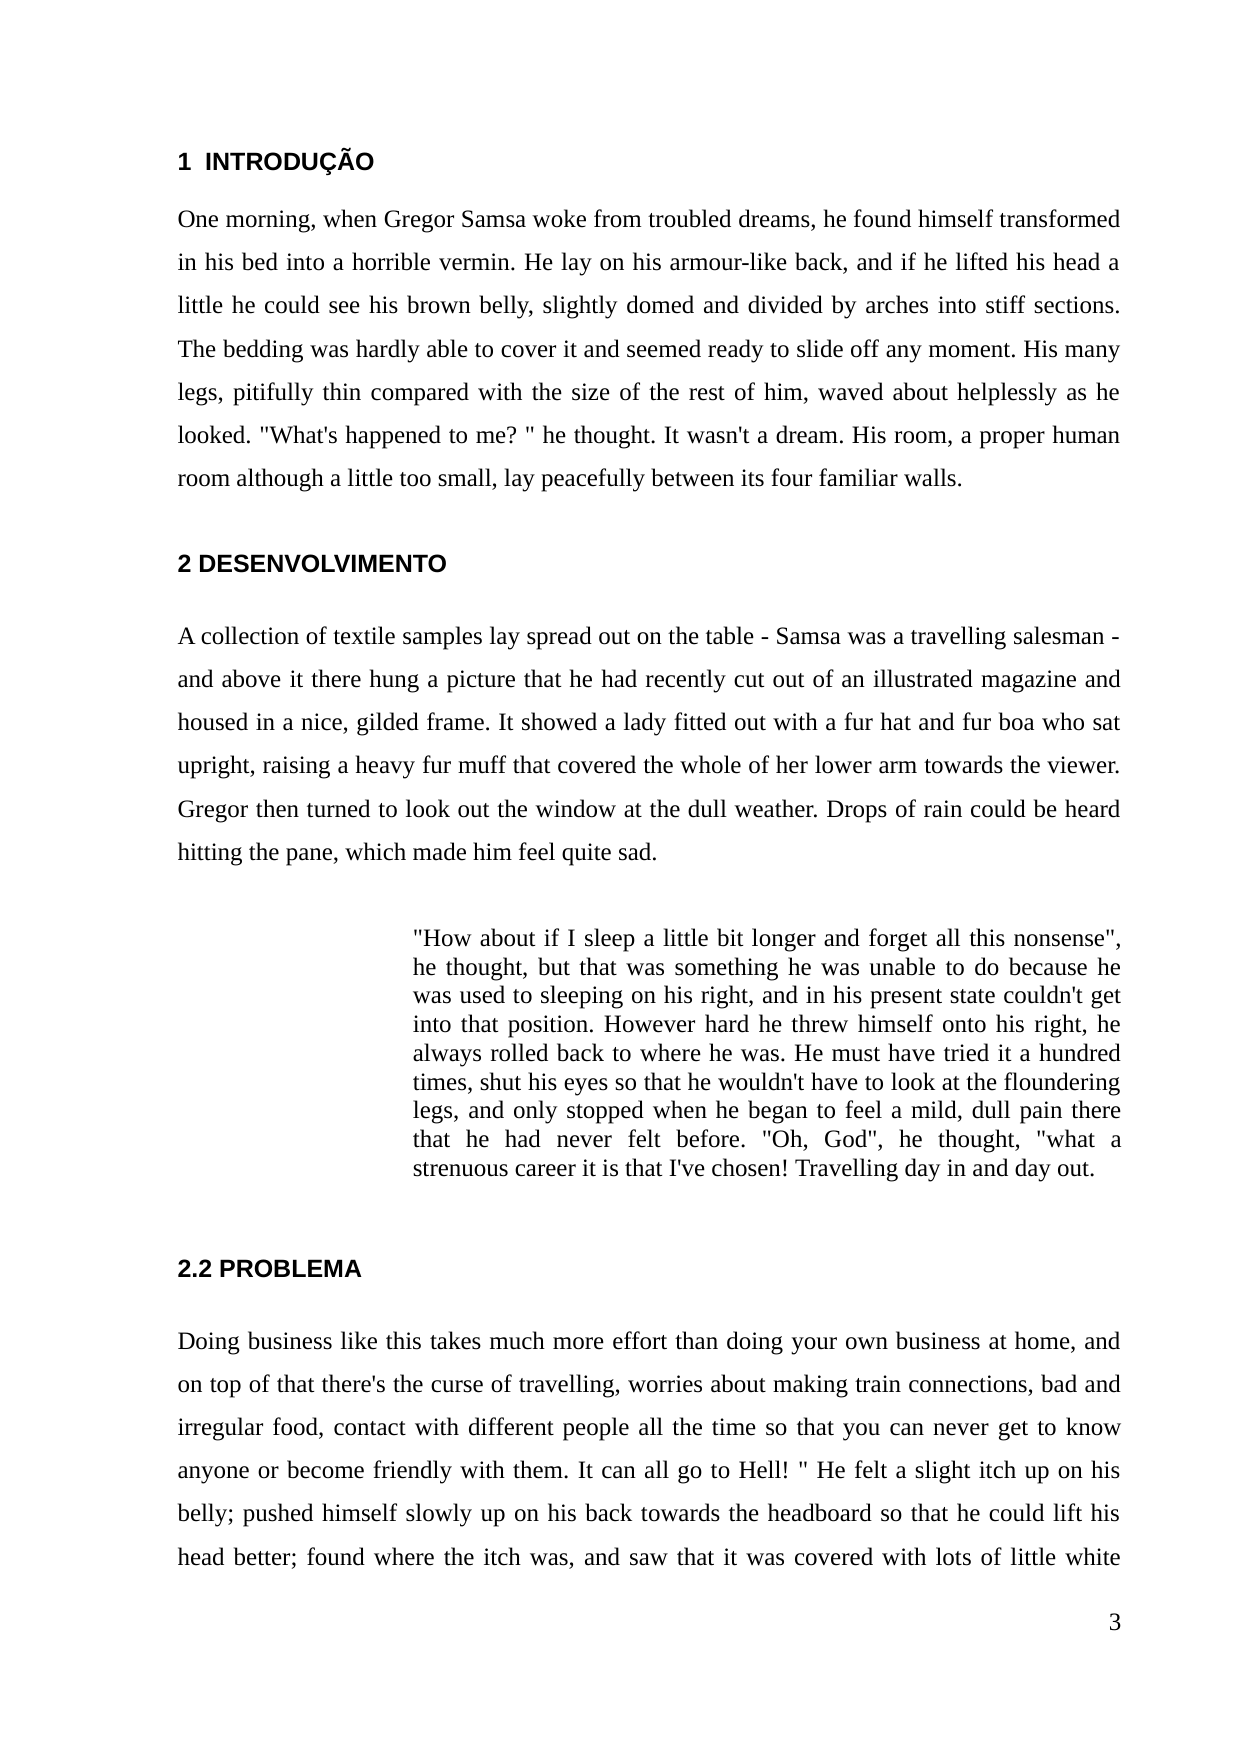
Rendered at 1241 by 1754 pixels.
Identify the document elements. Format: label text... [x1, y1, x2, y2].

subtitle 1 Introdução [177, 147, 1122, 176]
subtitle 2.2 Problema [177, 1254, 1122, 1283]
text "How about if I sleep a little bit longer and forget all this nonsense", he thought, but that was something he was unable to do because he was used to sleeping on his right, and in his present state couldn't get into that position. However hard he threw himself onto his right, he always rolled back to where he was. He must have tried it a hundred times, shut his eyes so that he wouldn't have to look at the floundering legs, and only stopped when he began to feel a mild, dull pain there that he had never felt before. "Oh, God", he thought, "what a strenuous career it is that I've chosen! Travelling day in and day out. [413, 923, 1122, 1182]
text A collection of textile samples lay spread out on the table - Samsa was a travelling salesman - and above it there hung a picture that he had recently cut out of an illustrated magazine and housed in a nice, gilded frame. It showed a lady fitted out with a fur hat and fur boa who sat upright, raising a heavy fur muff that covered the whole of her lower arm towards the viewer. Gregor then turned to look out the window at the dull weather. Drops of rain could be heard hitting the pane, which made him feel quite sad. [177, 621, 1122, 866]
text Doing business like this takes much more effort than doing your own business at home, and on top of that there's the curse of travelling, worries about making train connections, bad and irregular food, contact with different people all the time so that you can never get to know anyone or become friendly with them. It can all go to Hell! " He felt a slight itch up on his belly; pushed himself slowly up on his back towards the headboard so that he could lift his head better; found where the itch was, and saw that it was covered with lots of little white [177, 1326, 1122, 1570]
text One morning, when Gregor Samsa woke from troubled dreams, he found himself transformed in his bed into a horrible vermin. He lay on his armour-like back, and if he lifted his head a little he could see his brown belly, slightly domed and divided by arches into stiff sections. The bedding was hardly able to cover it and seemed ready to slide off any moment. His many legs, pitifully thin compared with the size of the rest of him, waved about helplessly as he looked. "What's happened to me? " he thought. It wasn't a dream. His room, a proper human room although a little too small, lay peacefully between its four familiar walls. [177, 204, 1122, 492]
subtitle 2 Desenvolvimento [177, 549, 1122, 578]
